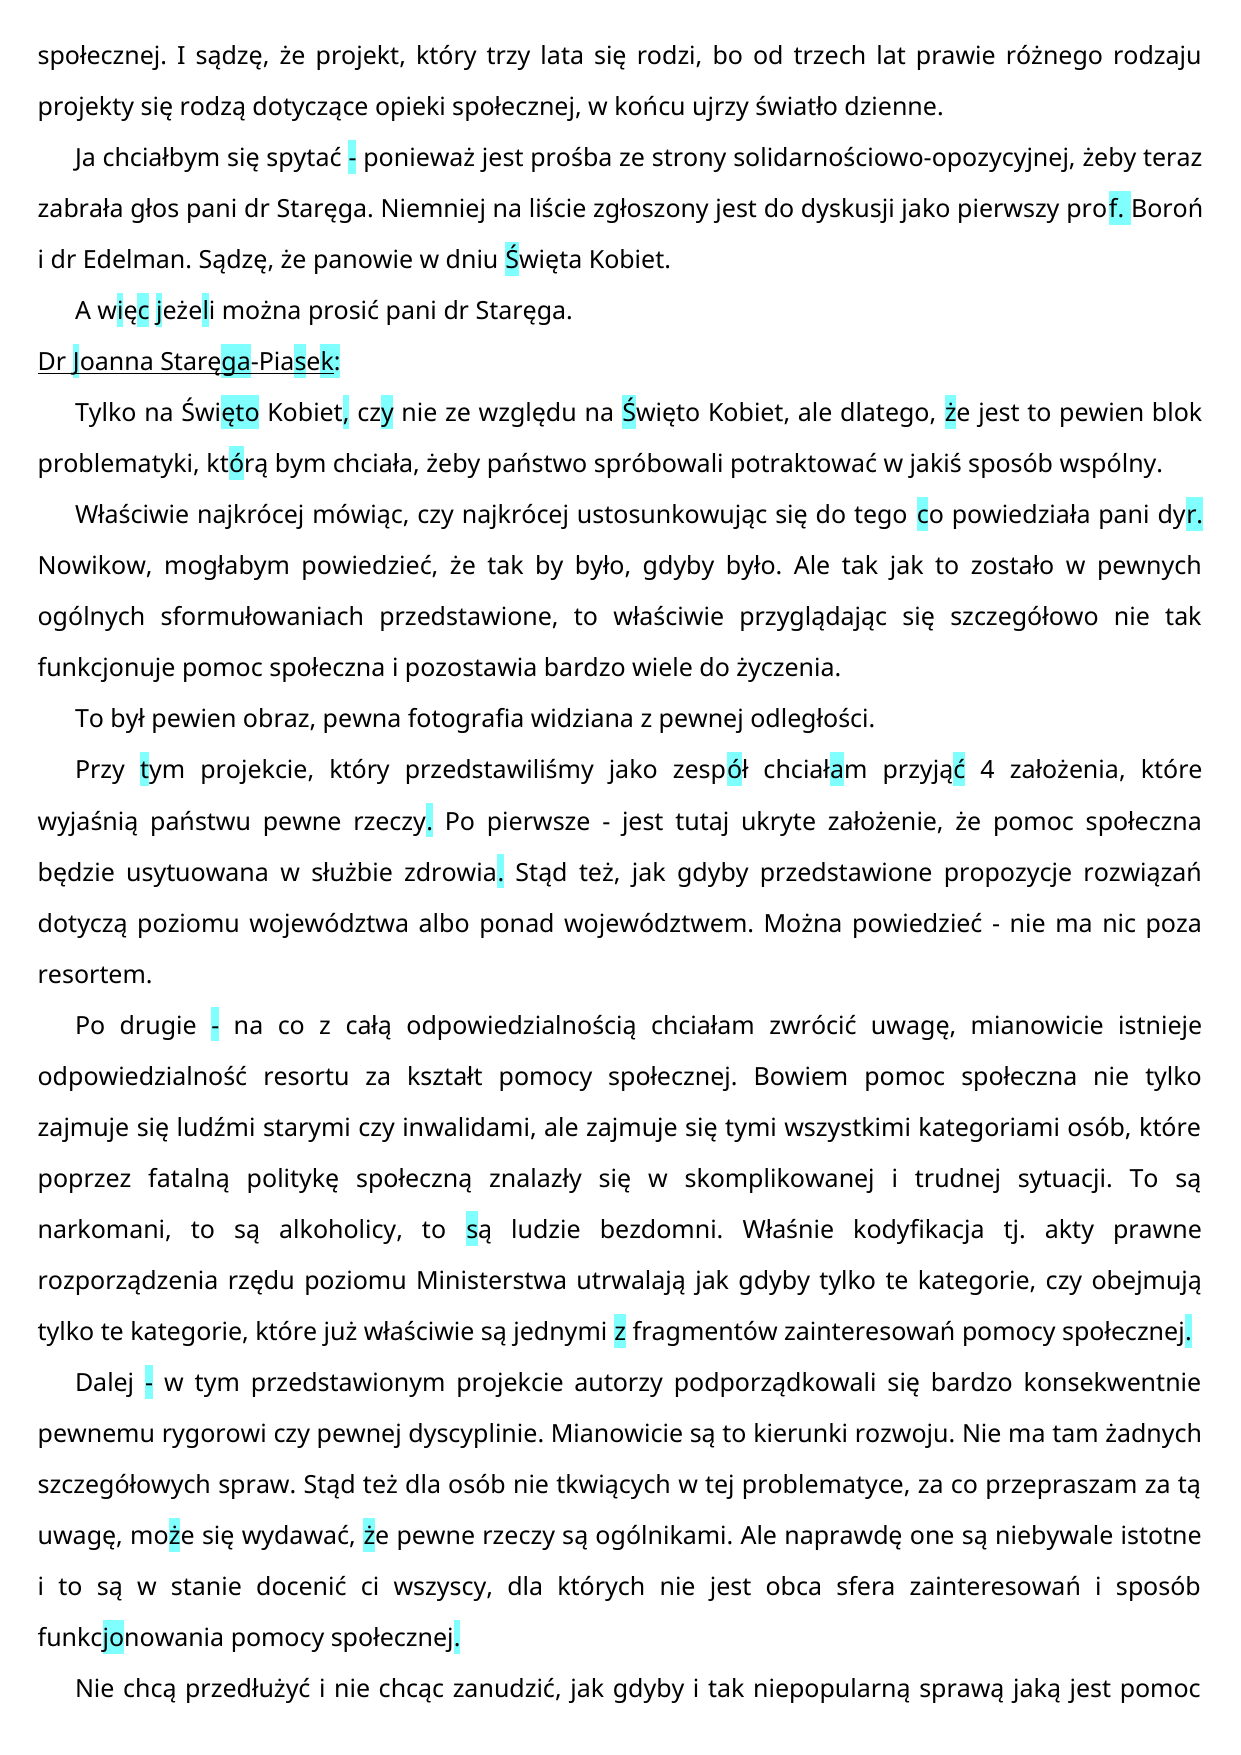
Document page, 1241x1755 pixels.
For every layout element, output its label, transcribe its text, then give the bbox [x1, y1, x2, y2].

text społecznej. I sądzę, że projekt, który trzy lata się rodzi, bo od trzech lat prawie różnego rodzaju projekty się rodzą dotyczące opieki społecznej, w końcu ujrzy światło dzienne. [37, 37, 1203, 123]
text Przy tym projekcie, który przedstawiliśmy jako zespół chciałam przyjąć 4 założenia, które wyjaśnią państwu pewne rzeczy. Po pierwsze - jest tutaj ukryte założenie, że pomoc społeczna będzie usytuowana w służbie zdrowia. Stąd też, jak gdyby przedstawione propozycje rozwiązań dotyczą poziomu województwa albo ponad województwem. Można powiedzieć - nie ma nic poza resortem. [37, 752, 1203, 990]
text To był pewien obraz, pewna fotografia widziana z pewnej odległości. [37, 701, 1203, 735]
text Dr Joanna Staręga-Piasek: [37, 344, 1203, 378]
text Nie chcą przedłużyć i nie chcąc zanudzić, jak gdyby i tak niepopularną sprawą jaką jest pomoc [37, 1671, 1203, 1705]
text Po drugie - na co z całą odpowiedzialnością chciałam zwrócić uwagę, mianowicie istnieje odpowiedzialność resortu za kształt pomocy społecznej. Bowiem pomoc społeczna nie tylko zajmuje się ludźmi starymi czy inwalidami, ale zajmuje się tymi wszystkimi kategoriami osób, które poprzez fatalną politykę społeczną znalazły się w skomplikowanej i trudnej sytuacji. To są narkomani, to są alkoholicy, to są ludzie bezdomni. Właśnie kodyfikacja tj. akty prawne rozporządzenia rzędu poziomu Ministerstwa utrwalają jak gdyby tylko te kategorie, czy obejmują tylko te kategorie, które już właściwie są jednymi z fragmentów zainteresowań pomocy społecznej. [37, 1007, 1203, 1348]
text A więc jeżeli można prosić pani dr Staręga. [37, 293, 1203, 327]
text Właściwie najkrócej mówiąc, czy najkrócej ustosunkowując się do tego co powiedziała pani dyr. Nowikow, mogłabym powiedzieć, że tak by było, gdyby było. Ale tak jak to zostało w pewnych ogólnych sformułowaniach przedstawione, to właściwie przyglądając się szczegółowo nie tak funkcjonuje pomoc społeczna i pozostawia bardzo wiele do życzenia. [37, 497, 1203, 684]
text Tylko na Święto Kobiet, czy nie ze względu na Święto Kobiet, ale dlatego, że jest to pewien blok problematyki, którą bym chciała, żeby państwo spróbowali potraktować w jakiś sposób wspólny. [37, 395, 1203, 480]
text Ja chciałbym się spytać - ponieważ jest prośba ze strony solidarnościowo-opozycyjnej, żeby teraz zabrała głos pani dr Staręga. Niemniej na liście zgłoszony jest do dyskusji jako pierwszy prof. Boroń i dr Edelman. Sądzę, że panowie w dniu Święta Kobiet. [37, 139, 1203, 276]
text Dalej - w tym przedstawionym projekcie autorzy podporządkowali się bardzo konsekwentnie pewnemu rygorowi czy pewnej dyscyplinie. Mianowicie są to kierunki rozwoju. Nie ma tam żadnych szczegółowych spraw. Stąd też dla osób nie tkwiących w tej problematyce, za co przepraszam za tą uwagę, może się wydawać, że pewne rzeczy są ogólnikami. Ale naprawdę one są niebywale istotne i to są w stanie docenić ci wszyscy, dla których nie jest obca sfera zainteresowań i sposób funkcjonowania pomocy społecznej. [37, 1364, 1203, 1654]
